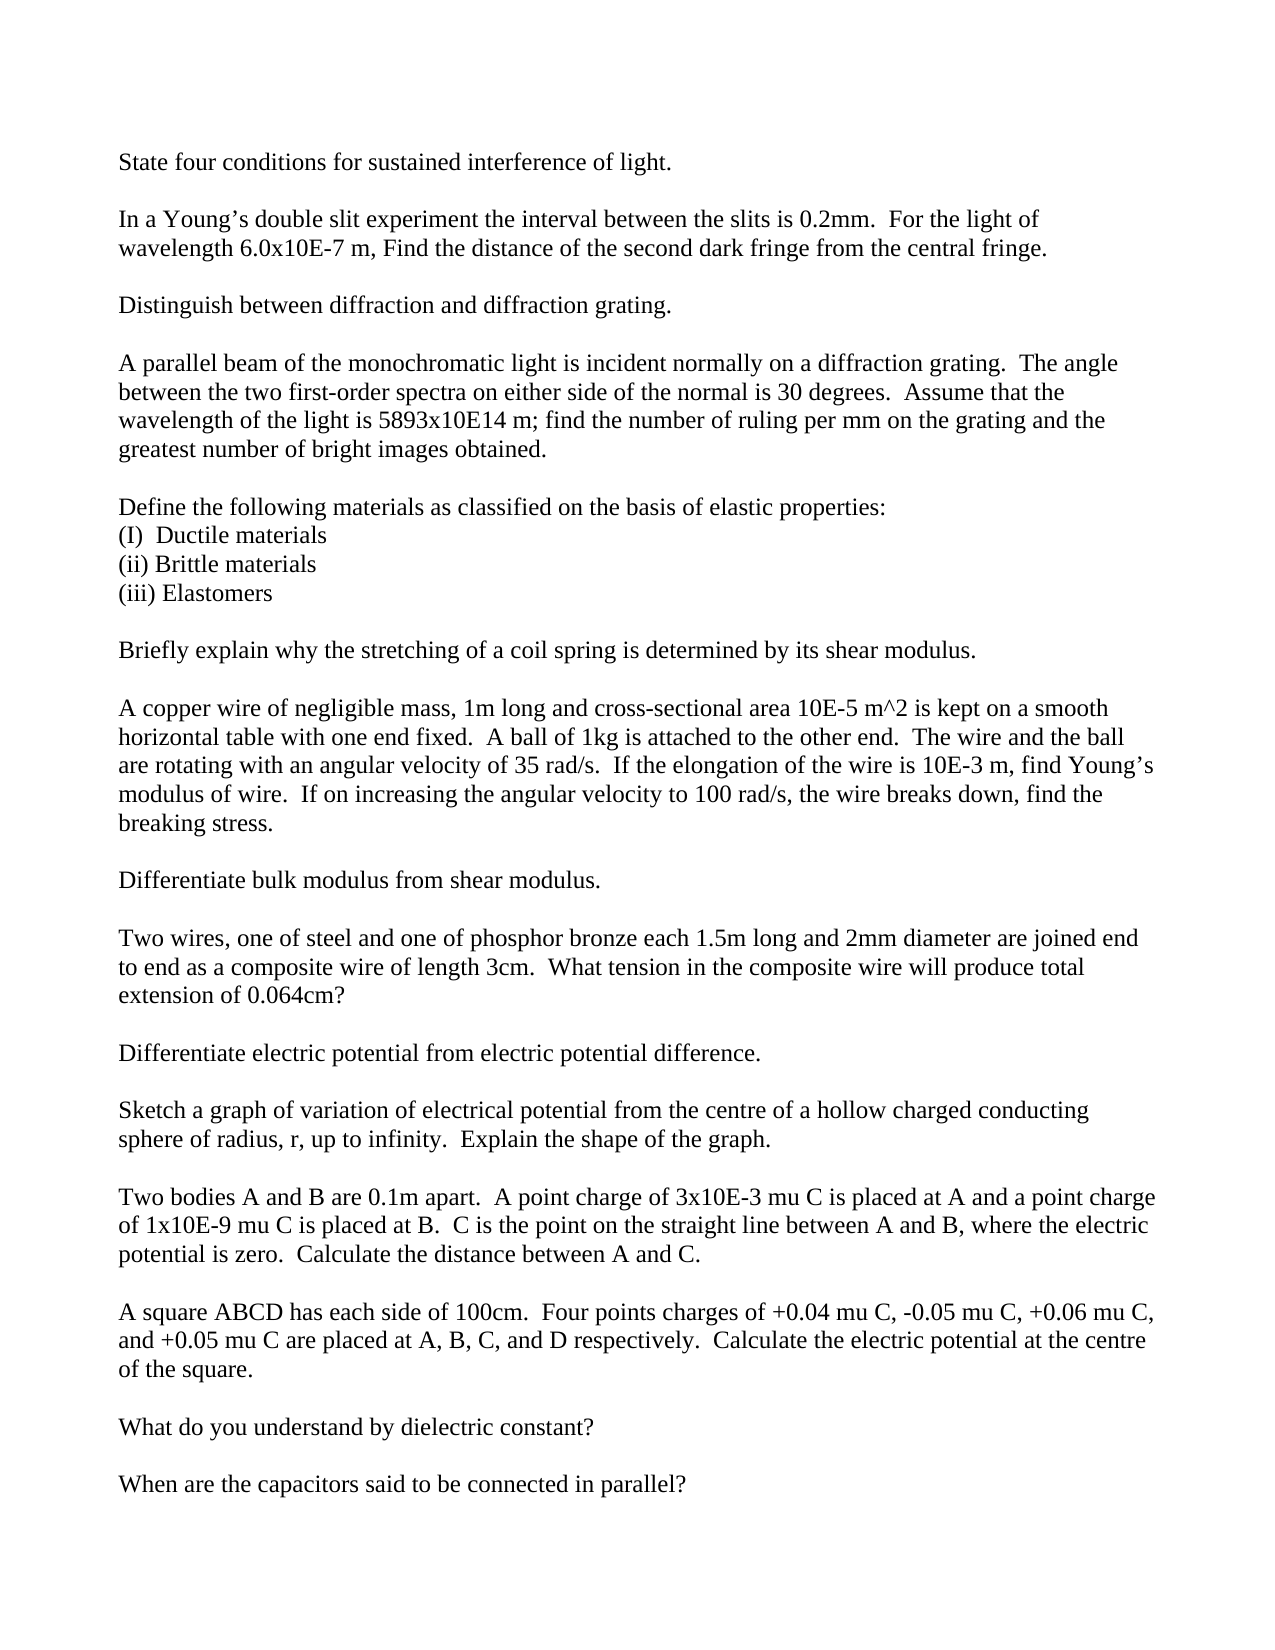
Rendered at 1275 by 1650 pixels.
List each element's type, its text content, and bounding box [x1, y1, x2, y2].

text Differentiate electric potential from electric potential difference. [118, 1038, 1157, 1067]
text Two bodies A and B are 0.1m apart. A point charge of 3x10E-3 mu C is placed at A and a point charge of 1x10E-9 mu C is placed at B. C is the point on the straight line between A and B, where the electric potential is zero. Calculate the distance between A and C. [118, 1182, 1157, 1268]
text A parallel beam of the monochromatic light is incident normally on a diffraction grating. The angle between the two first-order spectra on either side of the normal is 30 degrees. Assume that the wavelength of the light is 5893x10E14 m; find the number of ruling per mm on the grating and the greatest number of bright images obtained. [118, 348, 1157, 463]
text (iii) Elastomers [118, 578, 1157, 607]
text Briefly explain why the stretching of a coil spring is determined by its shear modulus. [118, 636, 1157, 664]
text Distinguish between diffraction and diffraction grating. [118, 291, 1157, 319]
text When are the capacitors said to be connected in parallel? [118, 1469, 1157, 1498]
text In a Young’s double slit experiment the interval between the slits is 0.2mm. For the light of wavelength 6.0x10E-7 m, Find the distance of the second dark fringe from the central fringe. [118, 204, 1157, 262]
text Differentiate bulk modulus from shear modulus. [118, 866, 1157, 894]
text (I) Ductile materials [118, 521, 1157, 549]
text What do you understand by dielectric constant? [118, 1412, 1157, 1441]
text A copper wire of negligible mass, 1m long and cross-sectional area 10E-5 m^2 is kept on a smooth horizontal table with one end fixed. A ball of 1kg is attached to the other end. The wire and the ball are rotating with an angular velocity of 35 rad/s. If the elongation of the wire is 10E-3 m, find Young’s modulus of wire. If on increasing the angular velocity to 100 rad/s, the wire breaks down, find the breaking stress. [118, 693, 1157, 837]
text Sketch a graph of variation of electrical potential from the centre of a hollow charged conducting sphere of radius, r, up to infinity. Explain the shape of the graph. [118, 1096, 1157, 1153]
text A square ABCD has each side of 100cm. Four points charges of +0.04 mu C, -0.05 mu C, +0.06 mu C, and +0.05 mu C are placed at A, B, C, and D respectively. Calculate the electric potential at the centre of the square. [118, 1297, 1157, 1383]
text (ii) Brittle materials [118, 549, 1157, 578]
text Two wires, one of steel and one of phosphor bronze each 1.5m long and 2mm diameter are joined end to end as a composite wire of length 3cm. What tension in the composite wire will produce total extension of 0.064cm? [118, 923, 1157, 1009]
text Define the following materials as classified on the basis of elastic properties: [118, 492, 1157, 521]
text State four conditions for sustained interference of light. [118, 147, 1157, 176]
